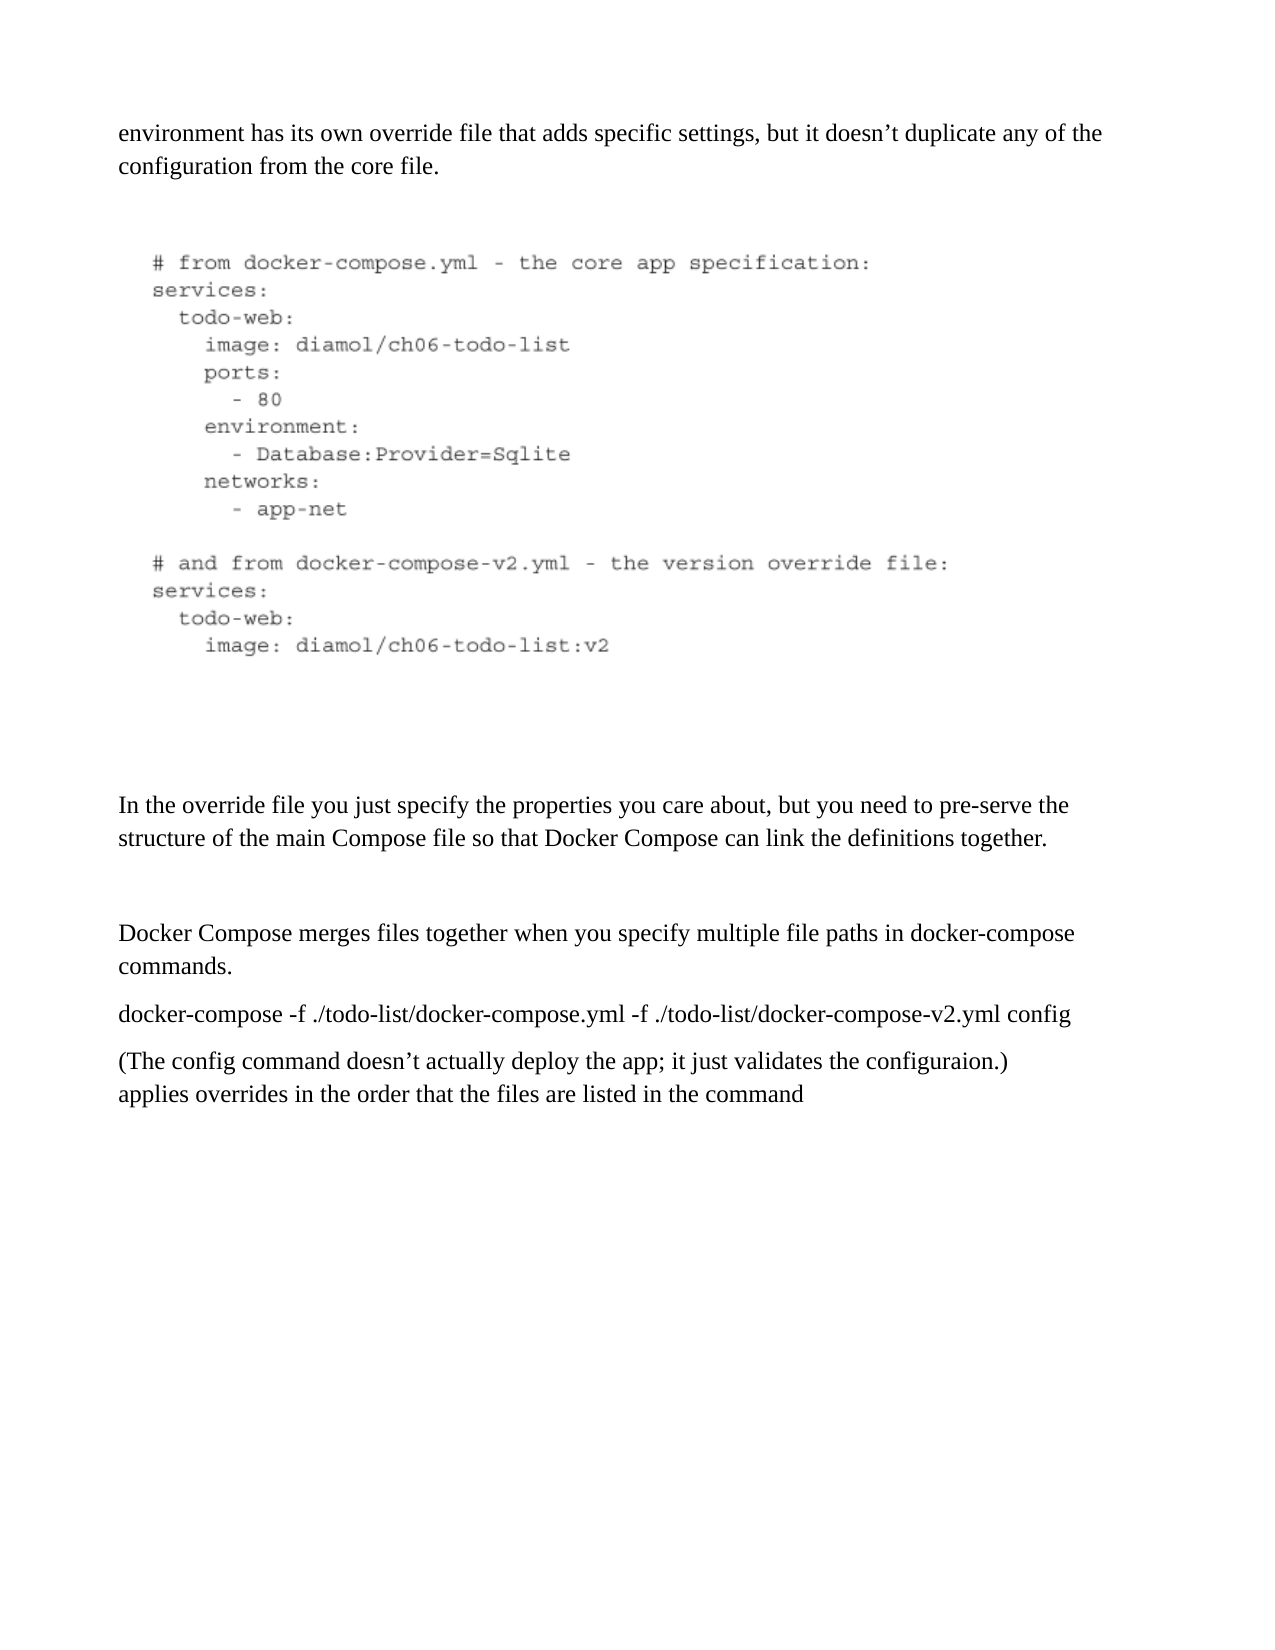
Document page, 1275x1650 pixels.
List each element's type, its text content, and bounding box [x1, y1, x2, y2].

picture [118, 246, 1157, 691]
text Docker Compose merges files together when you specify multiple file paths in docker-compose commands. [118, 918, 1157, 980]
text docker-compose -f ./todo-list/docker-compose.yml -f ./todo-list/docker-compose-v2.yml config [118, 999, 1157, 1027]
text In the override file you just specify the properties you care about, but you need to pre-serve the structure of the main Compose file so that Docker Compose can link the definitions together. [118, 790, 1157, 852]
text (The config command doesn’t actually deploy the app; it just validates the configuraion.) applies overrides in the order that the files are listed in the command [118, 1046, 1157, 1108]
text environment has its own override file that adds specific settings, but it doesn’t duplicate any of the configuration from the core file. [118, 118, 1157, 180]
